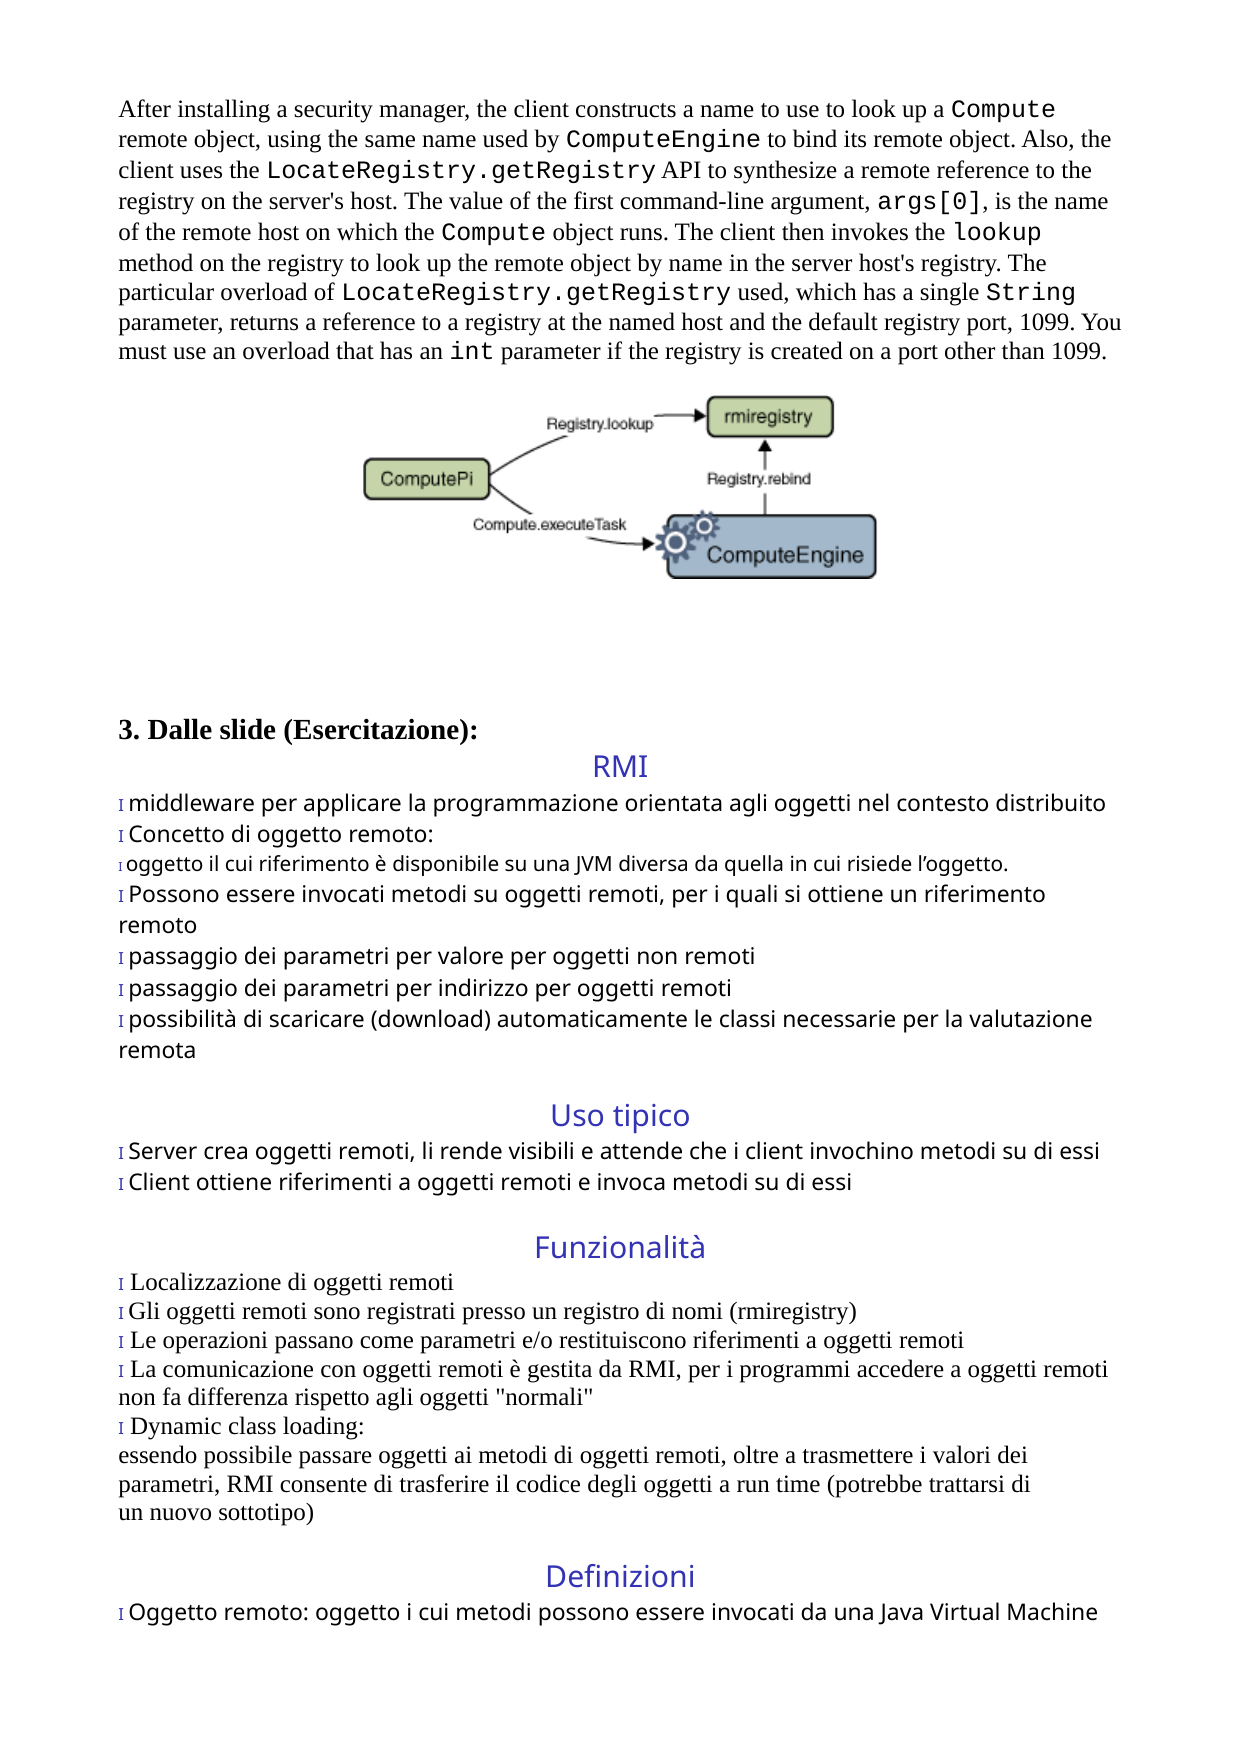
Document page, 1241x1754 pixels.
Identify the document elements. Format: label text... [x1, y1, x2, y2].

text 3. Dalle slide (Esercitazione): [118, 712, 1122, 746]
text After installing a security manager, the client constructs a name to use to look up a Compute remote object, using the same name used by ComputeEngine to bind its remote object. Also, the client uses the LocateRegistry.getRegistry API to synthesize a remote reference to the registry on the server's host. The value of the first command-line argument, args[0], is the name of the remote host on which the Compute object runs. The client then invokes the lookup method on the registry to look up the remote object by name in the server host's registry. The particular overload of LocateRegistry.getRegistry used, which has a single String parameter, returns a reference to a registry at the named host and the default registry port, 1099. You must use an overload that has an int parameter if the registry is created on a port other than 1099. [118, 94, 1122, 367]
text I Client ottiene riferimenti a oggetti remoti e invoca metodi su di essi [118, 1166, 1122, 1198]
text I passaggio dei parametri per valore per oggetti non remoti [118, 940, 1122, 971]
text I La comunicazione con oggetti remoti è gestita da RMI, per i programmi accedere a oggetti remoti non fa differenza rispetto agli oggetti "normali" [118, 1354, 1122, 1411]
text I Server crea oggetti remoti, li rende visibili e attende che i client invochino metodi su di essi [118, 1135, 1122, 1166]
text I Oggetto remoto: oggetto i cui metodi possono essere invocati da una Java Virtual Machine [118, 1596, 1122, 1627]
text Funzionalità [118, 1226, 1122, 1267]
text un nuovo sottotipo) [118, 1497, 1122, 1526]
text I passaggio dei parametri per indirizzo per oggetti remoti [118, 971, 1122, 1003]
text I Concetto di oggetto remoto: [118, 818, 1122, 849]
text I Le operazioni passano come parametri e/o restituiscono riferimenti a oggetti remoti [118, 1325, 1122, 1354]
text I oggetto il cui riferimento è disponibile su una JVM diversa da quella in cui risiede l’oggetto. [118, 849, 1122, 878]
text essendo possibile passare oggetti ai metodi di oggetti remoti, oltre a trasmettere i valori dei parametri, RMI consente di trasferire il codice degli oggetti a run time (potrebbe trattarsi di [118, 1440, 1122, 1497]
text Uso tipico [118, 1094, 1122, 1135]
text I possibilità di scaricare (download) automaticamente le classi necessarie per la valutazione remota [118, 1003, 1122, 1065]
text I Dynamic class loading: [118, 1411, 1122, 1440]
text I Possono essere invocati metodi su oggetti remoti, per i quali si ottiene un riferimento remoto [118, 878, 1122, 940]
text I Gli oggetti remoti sono registrati presso un registro di nomi (rmiregistry) [118, 1296, 1122, 1325]
text I Localizzazione di oggetti remoti [118, 1267, 1122, 1296]
text Definizioni [118, 1555, 1122, 1596]
picture [363, 395, 878, 579]
text RMI [118, 746, 1122, 787]
text I middleware per applicare la programmazione orientata agli oggetti nel contesto distribuito [118, 787, 1122, 818]
